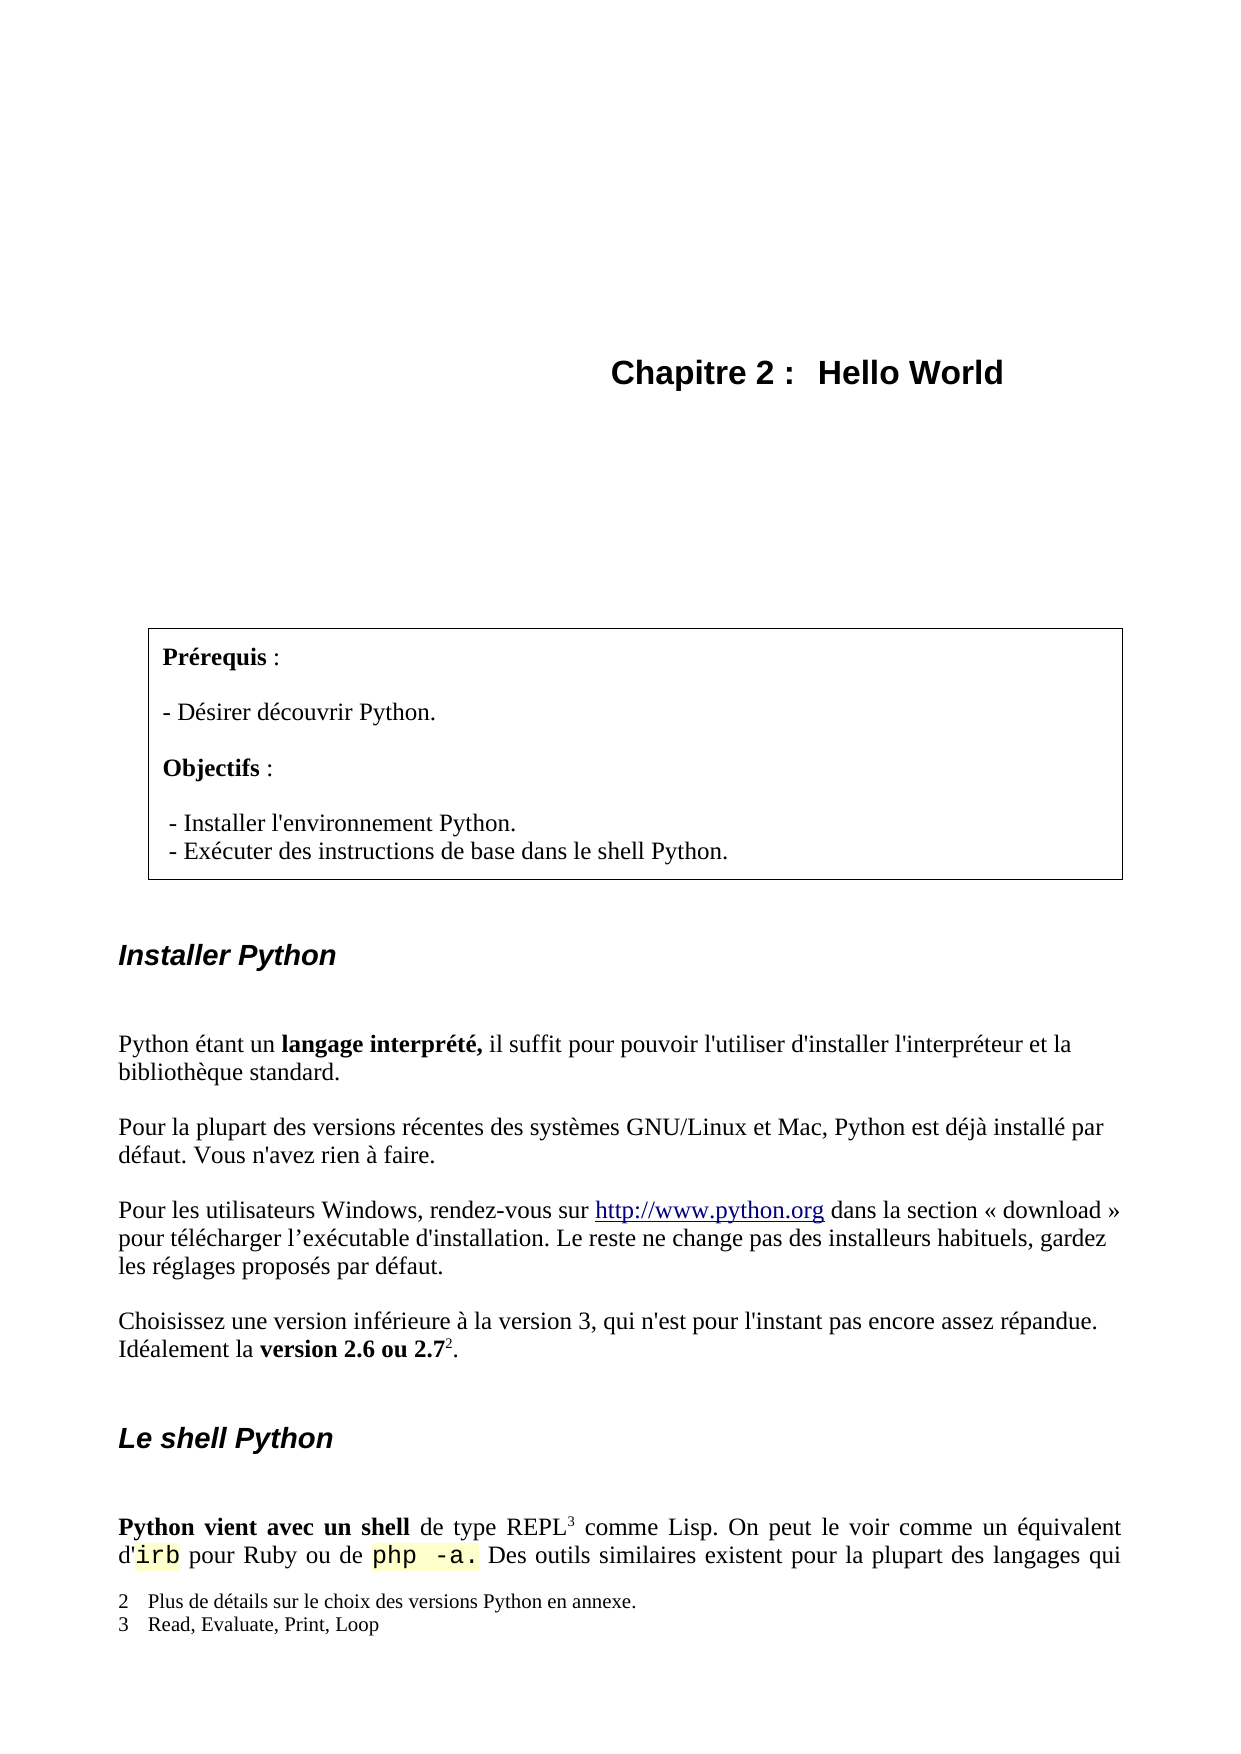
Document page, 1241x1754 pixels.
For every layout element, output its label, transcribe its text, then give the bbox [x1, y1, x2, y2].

text Read, Evaluate, Print, Loop [118, 1613, 1122, 1636]
subtitle Installer Python [118, 939, 1122, 971]
text Pour les utilisateurs Windows, rendez-vous sur http://www.python.org dans la section « download » pour télécharger l’exécutable d'installation. Le reste ne change pas des installeurs habituels, gardez les réglages proposés par défaut. [118, 1197, 1122, 1280]
text Python étant un langage interprété, il suffit pour pouvoir l'utiliser d'installer l'interpréteur et la bibliothèque standard. [118, 1030, 1122, 1086]
text Choisissez une version inférieure à la version 3, qui n'est pour l'instant pas encore assez répandue. Idéalement la version 2.6 ou 2.7. [118, 1307, 1122, 1363]
text - Installer l'environnement Python. [149, 794, 1122, 822]
text - Désirer découvrir Python. [149, 683, 1122, 726]
text Pour la plupart des versions récentes des systèmes GNU/Linux et Mac, Python est déjà installé par défaut. Vous n'avez rien à faire. [118, 1113, 1122, 1169]
subtitle Le shell Python [118, 1422, 1122, 1454]
subtitle Hello World [118, 354, 1004, 392]
text Python vient avec un shell de type REPL comme Lisp. On peut le voir comme un équivalent d'irb pour Ruby ou de php -a. Des outils similaires existent pour la plupart des langages qui [118, 1513, 1122, 1571]
text Plus de détails sur le choix des versions Python en annexe. [118, 1589, 1122, 1613]
text - Exécuter des instructions de base dans le shell Python. [149, 822, 1122, 879]
text Prérequis : [149, 629, 1122, 671]
text Objectifs : [149, 739, 1122, 782]
